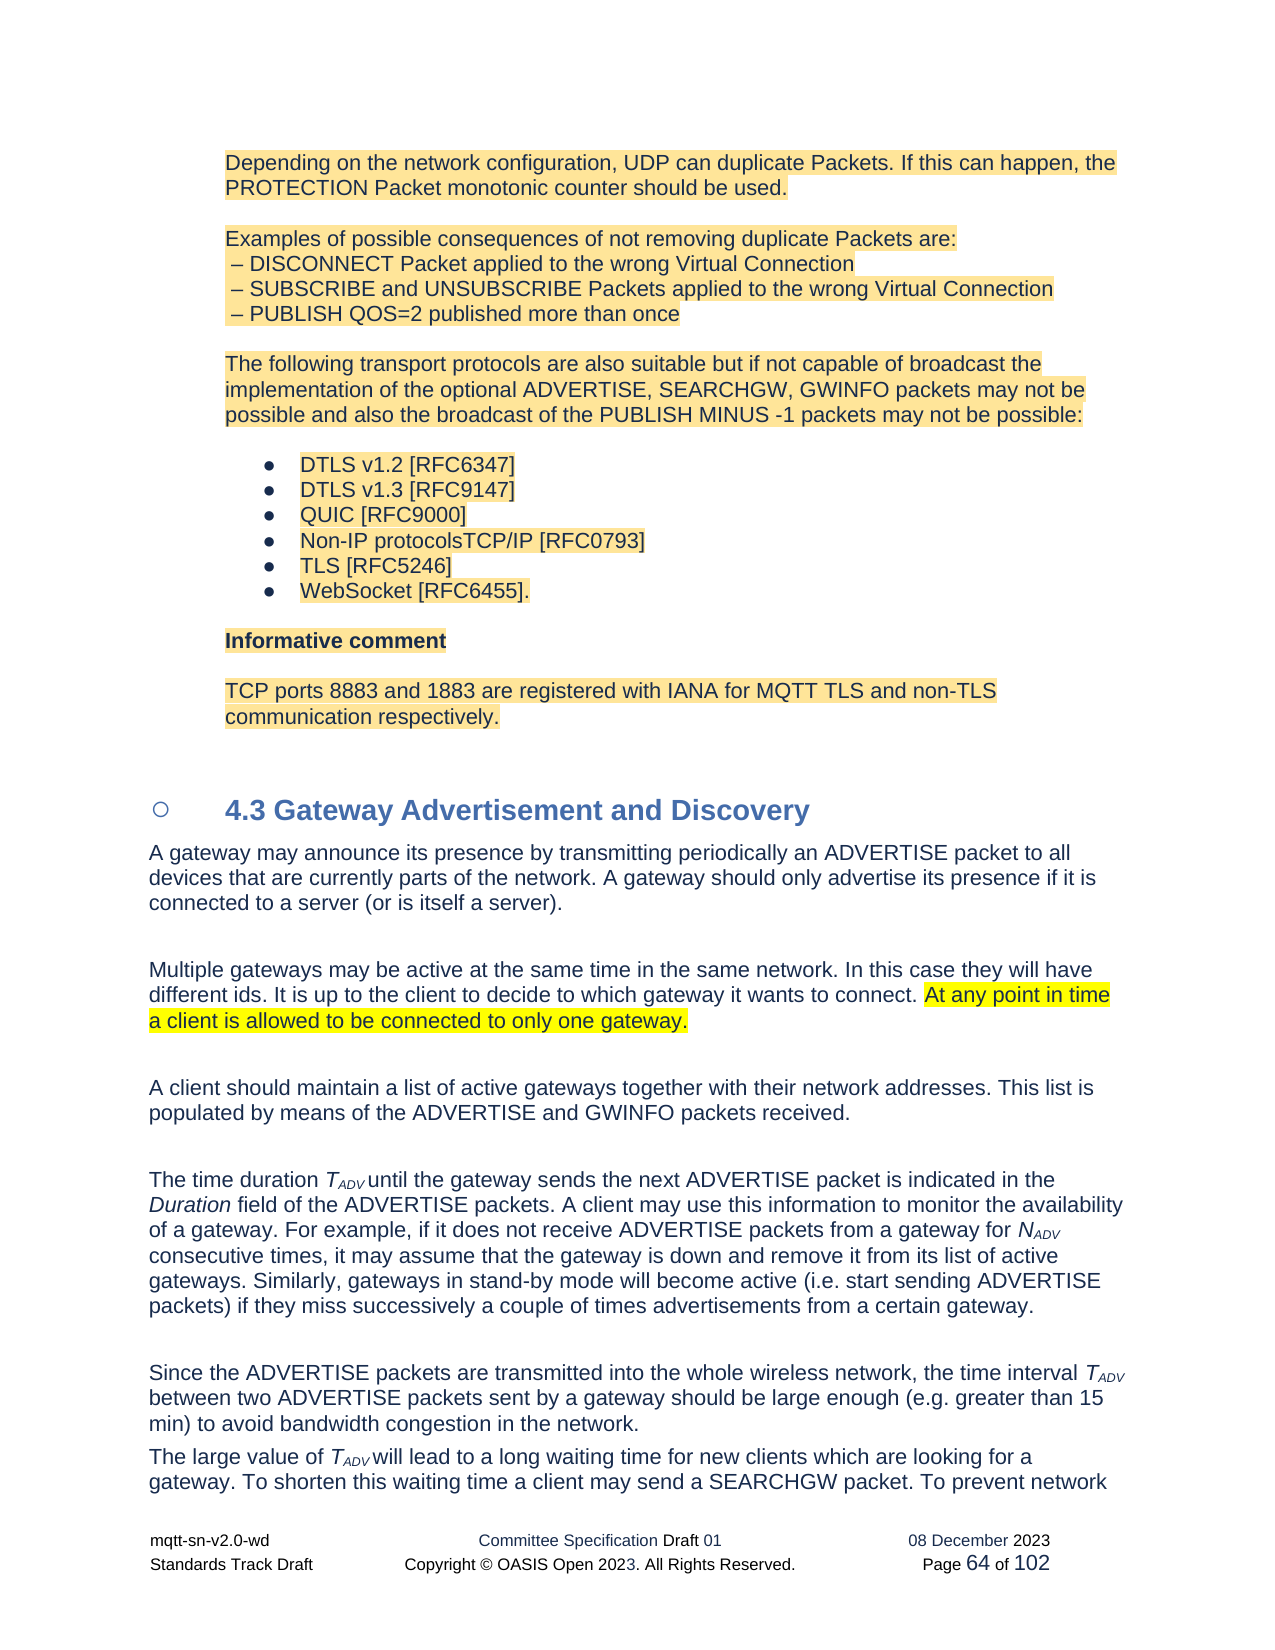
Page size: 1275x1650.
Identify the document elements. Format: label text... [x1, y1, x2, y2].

list DTLS v1.2 [RFC6347] [262, 452, 1124, 477]
list QUIC [RFC9000] [262, 502, 1124, 527]
text The large value of TADV will lead to a long waiting time for new clients which are looking for a gateway. To shorten this waiting time a client may send a SEARCHGW packet. To prevent network [148, 1444, 1124, 1494]
list Non-IP protocolsTCP/IP [RFC0793] [262, 527, 1124, 553]
text A gateway may announce its presence by transmitting periodically an ADVERTISE packet to all devices that are currently parts of the network. A gateway should only advertise its presence if it is connected to a server (or is itself a server). [148, 839, 1124, 915]
text A client should maintain a list of active gateways together with their network addresses. This list is populated by means of the ADVERTISE and GWINFO packets received. [148, 1074, 1124, 1125]
text Examples of possible consequences of not removing duplicate Packets are: – DISCONNECT Packet applied to the wrong Virtual Connection – SUBSCRIBE and UNSUBSCRIBE Packets applied to the wrong Virtual Connection – PUBLISH QOS=2 published more than once [225, 225, 1124, 326]
list DTLS v1.3 [RFC9147] [262, 477, 1124, 502]
text Depending on the network configuration, UDP can duplicate Packets. If this can happen, the PROTECTION Packet monotonic counter should be used. [225, 150, 1124, 200]
subtitle 4.3 Gateway Advertisement and Discovery [150, 787, 1124, 828]
text The time duration TADV until the gateway sends the next ADVERTISE packet is indicated in the Duration field of the ADVERTISE packets. A client may use this information to monitor the availability of a gateway. For example, if it does not receive ADVERTISE packets from a gateway for NADV consecutive times, it may assume that the gateway is down and remove it from its list of active gateways. Similarly, gateways in stand-by mode will become active (i.e. start sending ADVERTISE packets) if they miss successively a couple of times advertisements from a certain gateway. [148, 1167, 1124, 1318]
list TLS [RFC5246] [262, 553, 1124, 578]
text TCP ports 8883 and 1883 are registered with IANA for MQTT TLS and non-TLS communication respectively. [225, 678, 1124, 729]
text Informative comment [225, 628, 1124, 653]
text Since the ADVERTISE packets are transmitted into the whole wireless network, the time interval TADV between two ADVERTISE packets sent by a gateway should be large enough (e.g. greater than 15 min) to avoid bandwidth congestion in the network. [148, 1360, 1124, 1436]
list WebSocket [RFC6455]. [262, 578, 1124, 603]
text Multiple gateways may be active at the same time in the same network. In this case they will have different ids. It is up to the client to decide to which gateway it wants to connect. At any point in time a client is allowed to be connected to only one gateway. [148, 957, 1124, 1033]
text The following transport protocols are also suitable but if not capable of broadcast the implementation of the optional ADVERTISE, SEARCHGW, GWINFO packets may not be possible and also the broadcast of the PUBLISH MINUS -1 packets may not be possible: [225, 351, 1124, 427]
